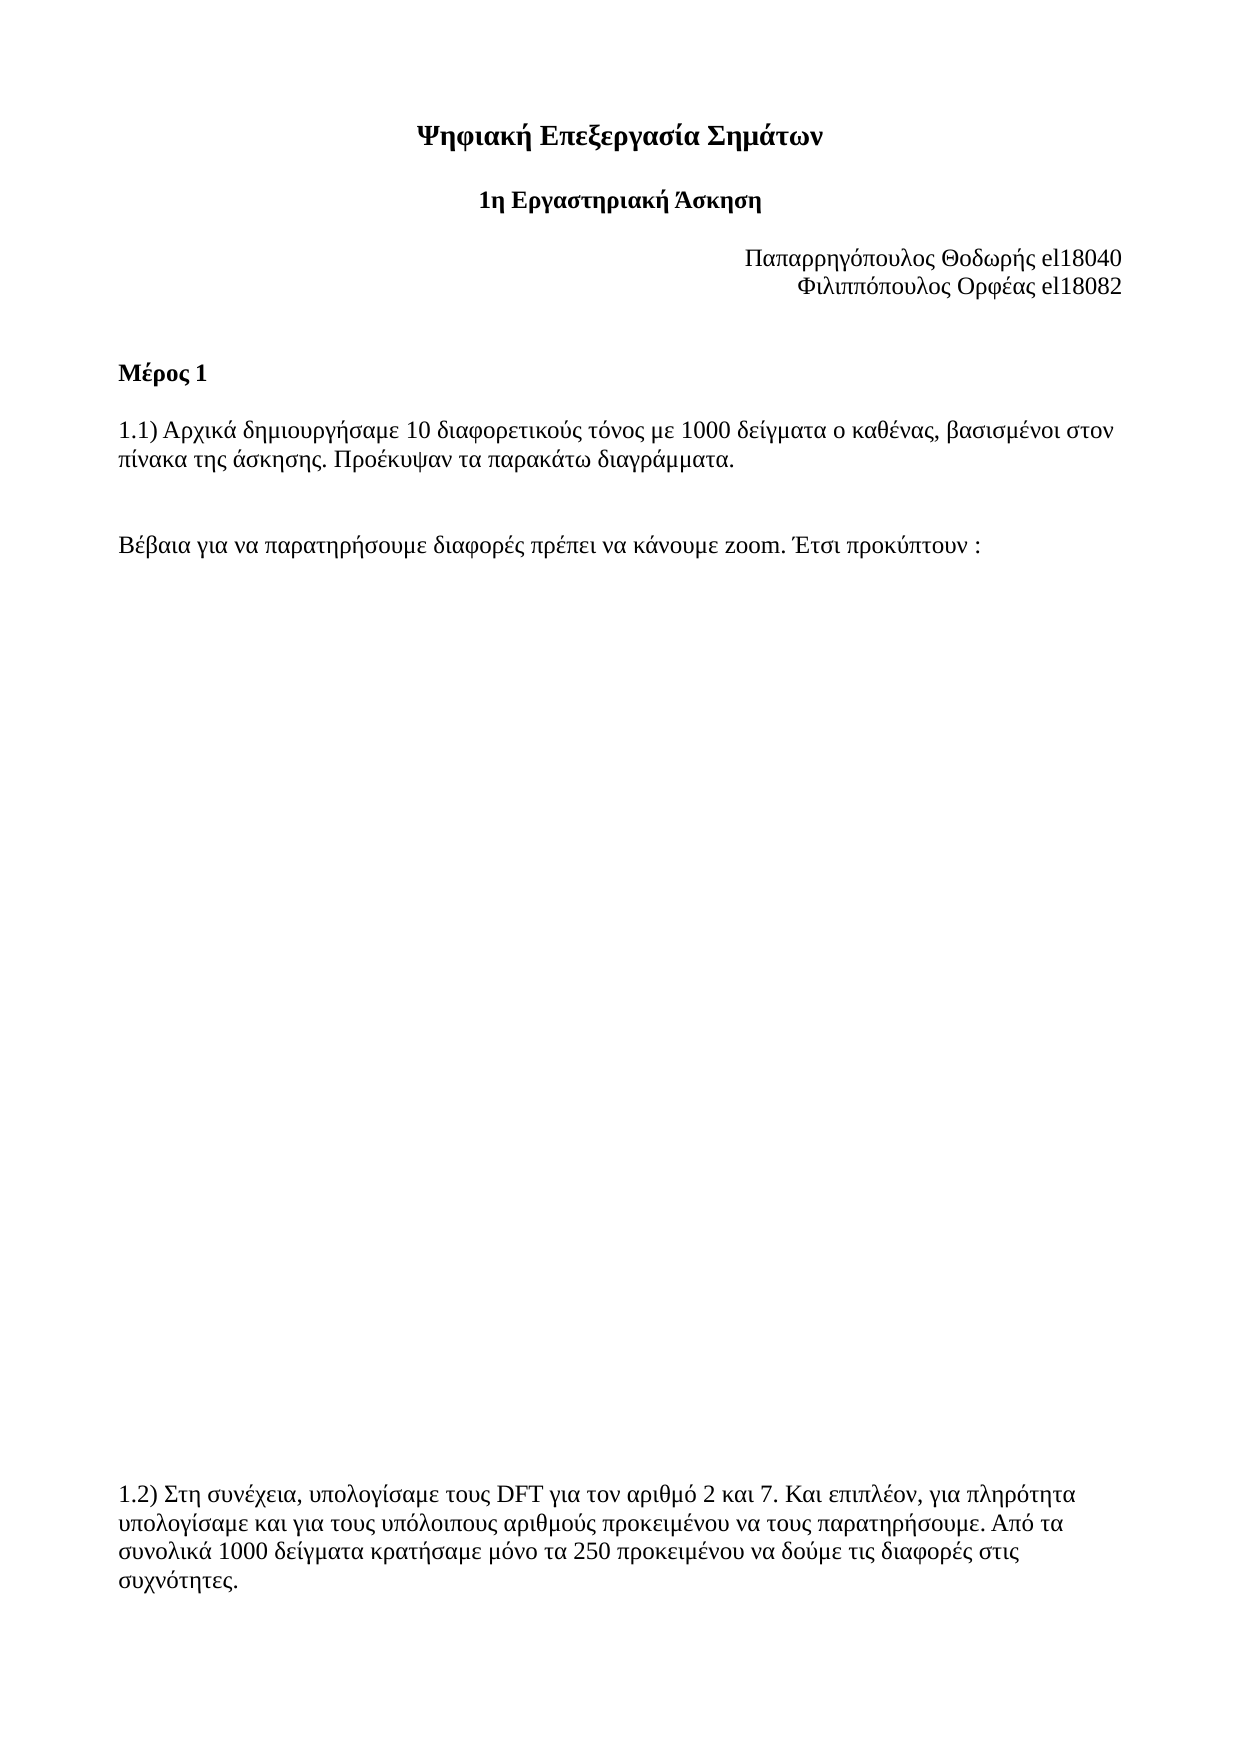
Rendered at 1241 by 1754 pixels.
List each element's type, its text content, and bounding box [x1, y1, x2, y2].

text Μέρος 1 [118, 358, 1122, 386]
text Ψηφιακή Επεξεργασία Σημάτων [118, 118, 1122, 185]
text Βέβαια για να παρατηρήσουμε διαφορές πρέπει να κάνουμε zoom. Έτσι προκύπτουν : [118, 530, 1122, 559]
text 1η Εργαστηριακή Άσκηση [118, 185, 1122, 214]
text 1.1) Αρχικά δημιουργήσαμε 10 διαφορετικούς τόνος με 1000 δείγματα ο καθένας, βασισμένοι στον πίνακα της άσκησης. Προέκυψαν τα παρακάτω διαγράμματα. [118, 415, 1122, 473]
text Φιλιππόπουλος Ορφέας el18082 [118, 271, 1122, 300]
text 1.2) Στη συνέχεια, υπολογίσαμε τους DFT για τον αριθμό 2 και 7. Και επιπλέον, για πληρότητα υπολογίσαμε και για τους υπόλοιπους αριθμούς προκειμένου να τους παρατηρήσουμε. Από τα συνολικά 1000 δείγματα κρατήσαμε μόνο τα 250 προκειμένου να δούμε τις διαφορές στις συχνότητες. [118, 1479, 1122, 1594]
text Παπαρρηγόπουλος Θοδωρής el18040 [118, 243, 1122, 271]
